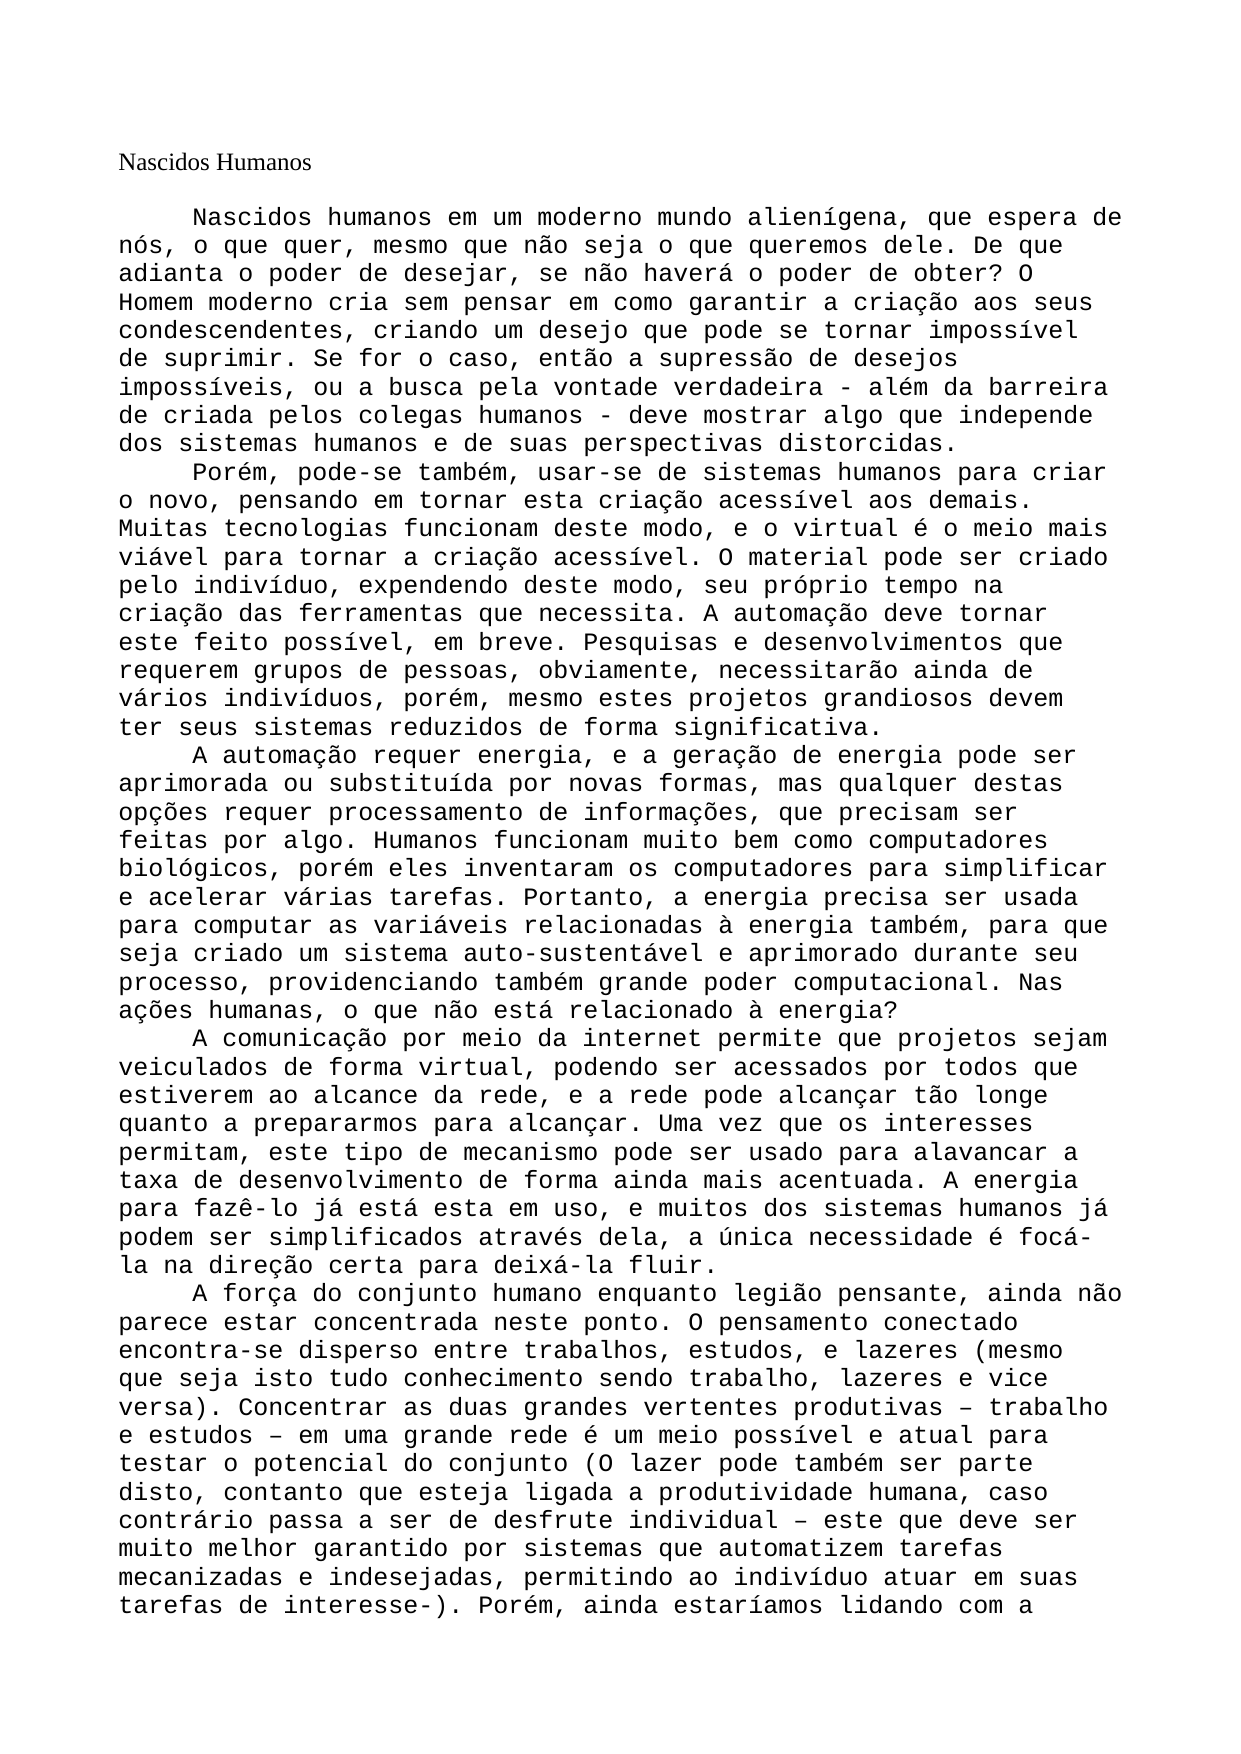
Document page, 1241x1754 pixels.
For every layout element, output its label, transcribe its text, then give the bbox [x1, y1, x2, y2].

text Nascidos humanos em um moderno mundo alienígena, que espera de nós, o que quer, mesmo que não seja o que queremos dele. De que adianta o poder de desejar, se não haverá o poder de obter? O Homem moderno cria sem pensar em como garantir a criação aos seus condescendentes, criando um desejo que pode se tornar impossível de suprimir. Se for o caso, então a supressão de desejos impossíveis, ou a busca pela vontade verdadeira - além da barreira de criada pelos colegas humanos - deve mostrar algo que independe dos sistemas humanos e de suas perspectivas distorcidas. Porém, pode-se também, usar-se de sistemas humanos para criar o novo, pensando em tornar esta criação acessível aos demais. Muitas tecnologias funcionam deste modo, e o virtual é o meio mais viável para tornar a criação acessível. O material pode ser criado pelo indivíduo, expendendo deste modo, seu próprio tempo na criação das ferramentas que necessita. A automação deve tornar este feito possível, em breve. Pesquisas e desenvolvimentos que requerem grupos de pessoas, obviamente, necessitarão ainda de vários indivíduos, porém, mesmo estes projetos grandiosos devem ter seus sistemas reduzidos de forma significativa. A automação requer energia, e a geração de energia pode ser aprimorada ou substituída por novas formas, mas qualquer destas opções requer processamento de informações, que precisam ser feitas por algo. Humanos funcionam muito bem como computadores biológicos, porém eles inventaram os computadores para simplificar e acelerar várias tarefas. Portanto, a energia precisa ser usada para computar as variáveis relacionadas à energia também, para que seja criado um sistema auto-sustentável e aprimorado durante seu processo, providenciando também grande poder computacional. Nas ações humanas, o que não está relacionado à energia? A comunicação por meio da internet permite que projetos sejam veiculados de forma virtual, podendo ser acessados por todos que estiverem ao alcance da rede, e a rede pode alcançar tão longe quanto a prepararmos para alcançar. Uma vez que os interesses permitam, este tipo de mecanismo pode ser usado para alavancar a taxa de desenvolvimento de forma ainda mais acentuada. A energia para fazê-lo já está esta em uso, e muitos dos sistemas humanos já podem ser simplificados através dela, a única necessidade é focá-la na direção certa para deixá-la fluir. A força do conjunto humano enquanto legião pensante, ainda não parece estar concentrada neste ponto. O pensamento conectado encontra-se disperso entre trabalhos, estudos, e lazeres (mesmo que seja isto tudo conhecimento sendo trabalho, lazeres e vice versa). Concentrar as duas grandes vertentes produtivas – trabalho e estudos – em uma grande rede é um meio possível e atual para testar o potencial do conjunto (O lazer pode também ser parte disto, contanto que esteja ligada a produtividade humana, caso contrário passa a ser de desfrute individual – este que deve ser muito melhor garantido por sistemas que automatizem tarefas mecanizadas e indesejadas, permitindo ao indivíduo atuar em suas tarefas de interesse-). Porém, ainda estaríamos lidando com a [118, 204, 1122, 1621]
text Nascidos Humanos [118, 147, 1122, 176]
